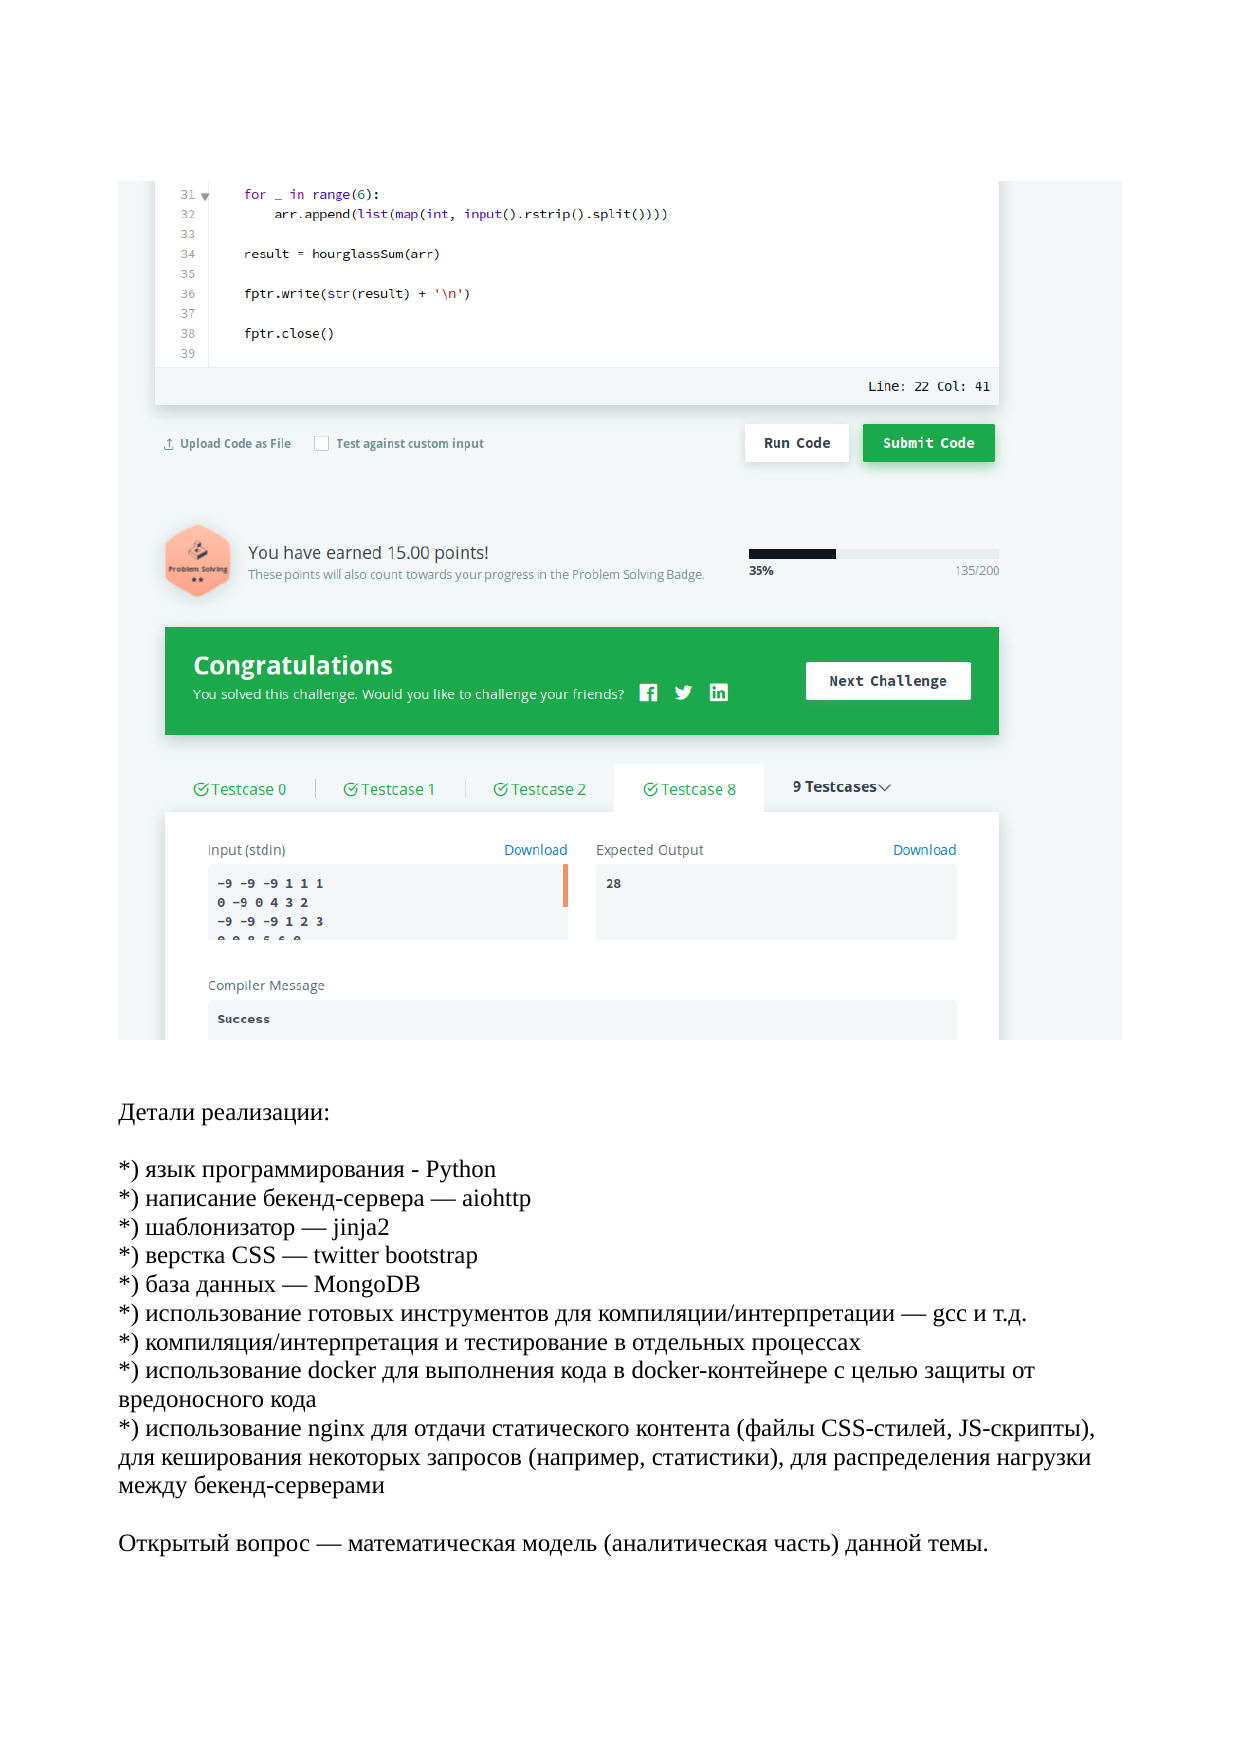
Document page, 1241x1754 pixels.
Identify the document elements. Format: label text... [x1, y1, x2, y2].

text *) использование nginx для отдачи статического контента (файлы CSS-стилей, JS-скрипты), для кеширования некоторых запросов (например, статистики), для распределения нагрузки между бекенд-серверами Открытый вопрос — математическая модель (аналитическая часть) данной темы. [118, 1413, 1122, 1557]
text *) язык программирования - Python *) написание бекенд-сервера — aiohttp *) шаблонизатор — jinja2 *) верстка CSS — twitter bootstrap [118, 1126, 1122, 1269]
text Детали реализации: [118, 1097, 1122, 1126]
text *) компиляция/интерпретация и тестирование в отдельных процессах [118, 1327, 1122, 1356]
text *) использование docker для выполнения кода в docker-контейнере с целью защиты от вредоносного кода [118, 1356, 1122, 1413]
text *) использование готовых инструментов для компиляции/интерпретации — gcc и т.д. [118, 1298, 1122, 1327]
text *) база данных — MongoDB [118, 1269, 1122, 1298]
picture [118, 181, 1123, 1040]
